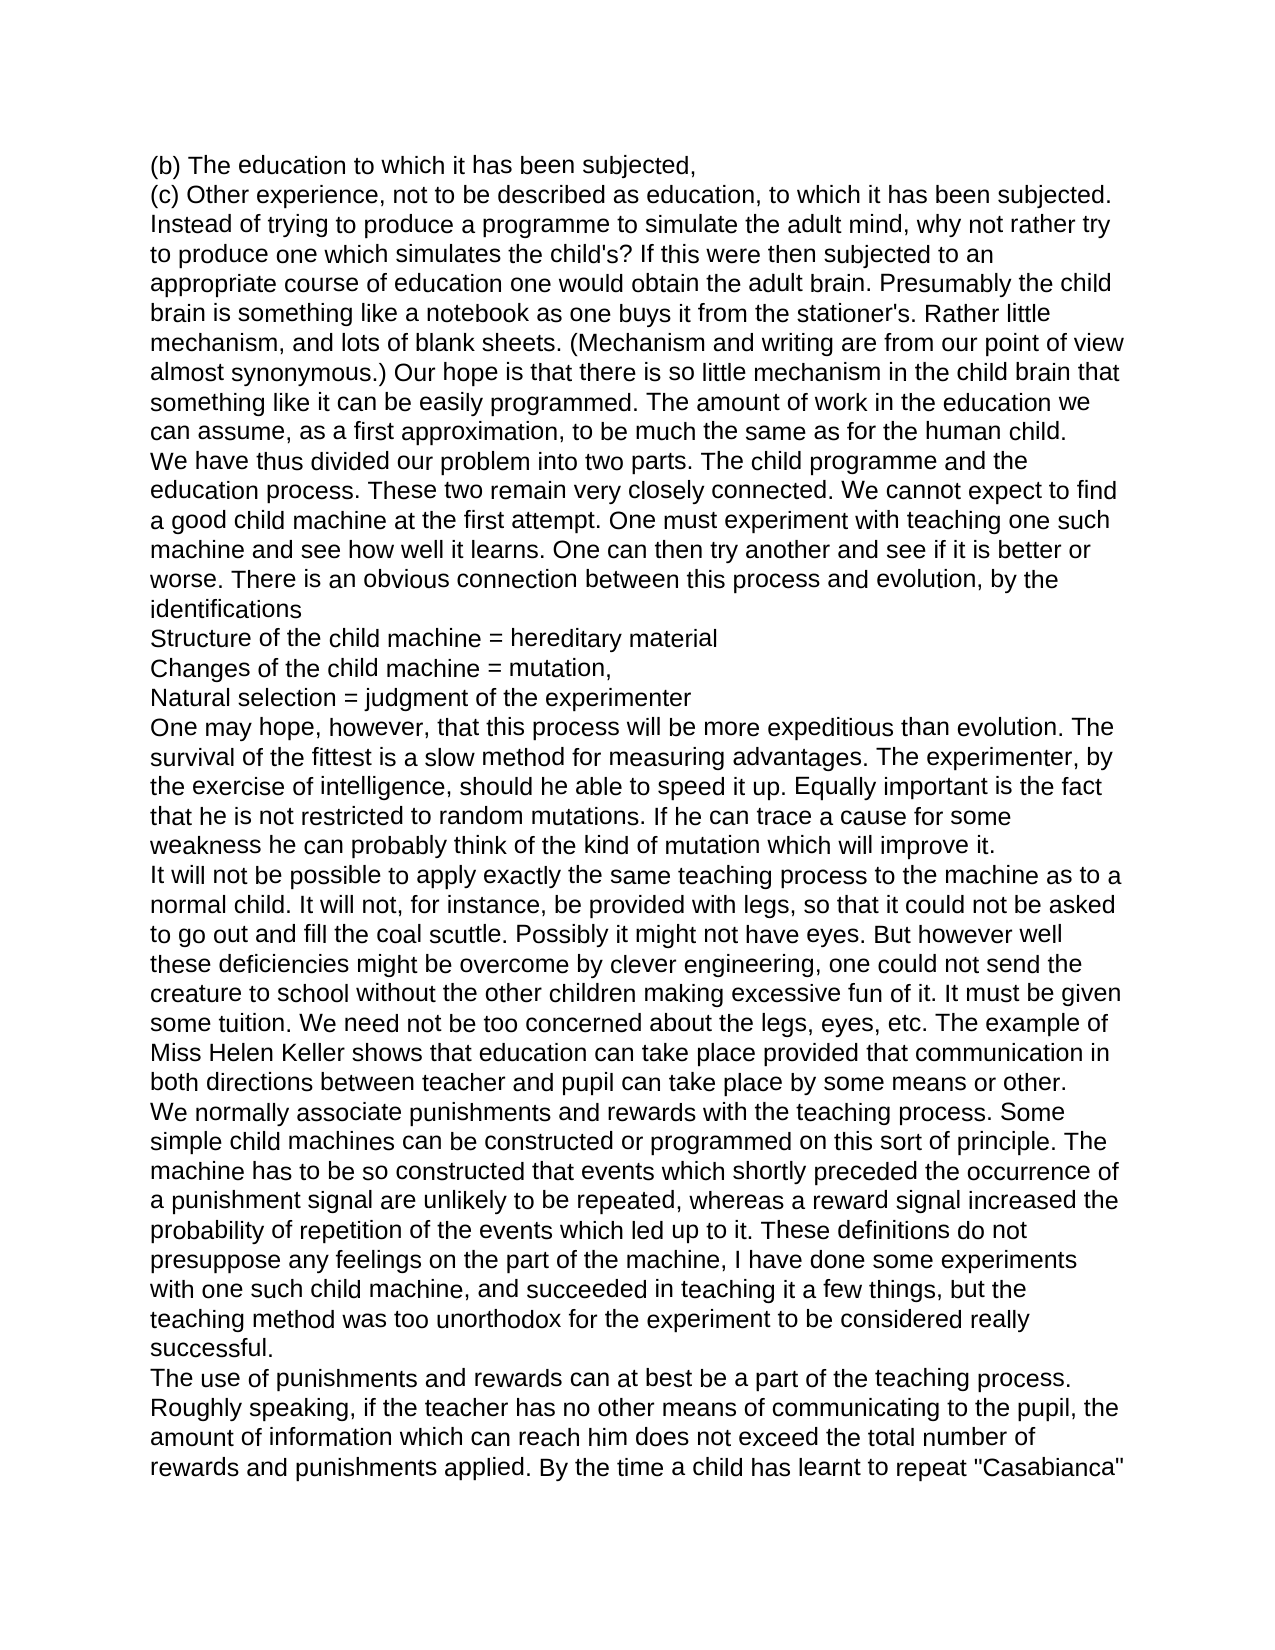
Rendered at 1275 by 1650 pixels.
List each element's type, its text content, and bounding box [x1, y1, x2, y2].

text It will not be possible to apply exactly the same teaching process to the machine as to a normal child. It will not, for instance, be provided with legs, so that it could not be asked to go out and fill the coal scuttle. Possibly it might not have eyes. But however well these deficiencies might be overcome by clever engineering, one could not send the creature to school without the other children making excessive fun of it. It must be given some tuition. We need not be too concerned about the legs, eyes, etc. The example of Miss Helen Keller shows that education can take place provided that communication in both directions between teacher and pupil can take place by some means or other. [150, 860, 1125, 1097]
text Natural selection = judgment of the experimenter [150, 682, 1125, 712]
text (b) The education to which it has been subjected, [150, 150, 1125, 179]
text The use of punishments and rewards can at best be a part of the teaching process. Roughly speaking, if the teacher has no other means of communicating to the pupil, the amount of information which can reach him does not exceed the total number of rewards and punishments applied. By the time a child has learnt to repeat "Casabianca" [150, 1363, 1125, 1481]
text One may hope, however, that this process will be more expeditious than evolution. The survival of the fittest is a slow method for measuring advantages. The experimenter, by the exercise of intelligence, should he able to speed it up. Equally important is the fact that he is not restricted to random mutations. If he can trace a cause for some weakness he can probably think of the kind of mutation which will improve it. [150, 712, 1125, 860]
text We normally associate punishments and rewards with the teaching process. Some simple child machines can be constructed or programmed on this sort of principle. The machine has to be so constructed that events which shortly preceded the occurrence of a punishment signal are unlikely to be repeated, whereas a reward signal increased the probability of repetition of the events which led up to it. These definitions do not presuppose any feelings on the part of the machine, I have done some experiments with one such child machine, and succeeded in teaching it a few things, but the teaching method was too unorthodox for the experiment to be considered really successful. [150, 1097, 1125, 1363]
text Changes of the child machine = mutation, [150, 653, 1125, 682]
text Structure of the child machine = hereditary material [150, 623, 1125, 653]
text We have thus divided our problem into two parts. The child programme and the education process. These two remain very closely connected. We cannot expect to find a good child machine at the first attempt. One must experiment with teaching one such machine and see how well it learns. One can then try another and see if it is better or worse. There is an obvious connection between this process and evolution, by the identifications [150, 446, 1125, 623]
text Instead of trying to produce a programme to simulate the adult mind, why not rather try to produce one which simulates the child's? If this were then subjected to an appropriate course of education one would obtain the adult brain. Presumably the child brain is something like a notebook as one buys it from the stationer's. Rather little mechanism, and lots of blank sheets. (Mechanism and writing are from our point of view almost synonymous.) Our hope is that there is so little mechanism in the child brain that something like it can be easily programmed. The amount of work in the education we can assume, as a first approximation, to be much the same as for the human child. [150, 209, 1125, 446]
text (c) Other experience, not to be described as education, to which it has been subjected. [150, 179, 1125, 209]
